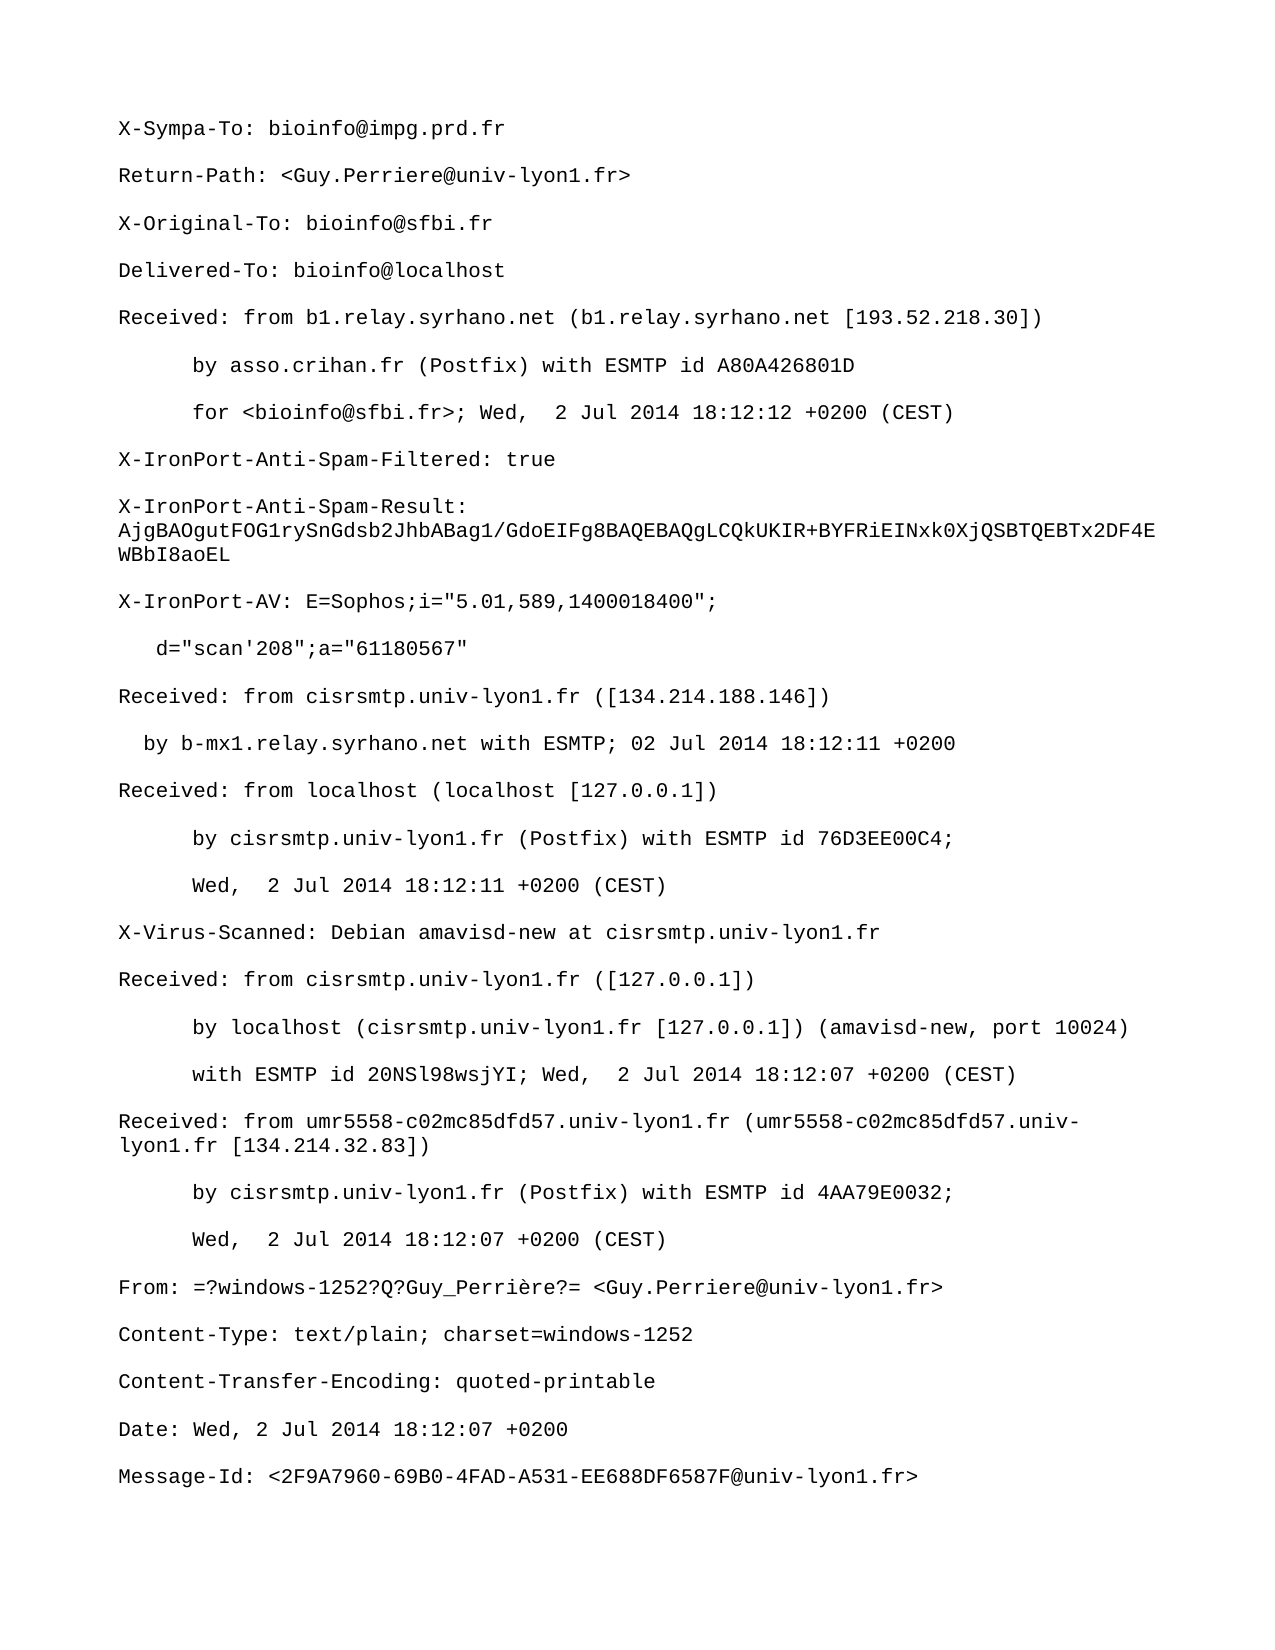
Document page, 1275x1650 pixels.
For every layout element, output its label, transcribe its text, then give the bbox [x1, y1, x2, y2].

text by cisrsmtp.univ-lyon1.fr (Postfix) with ESMTP id 4AA79E0032; [118, 1182, 1157, 1206]
text X-Original-To: bioinfo@sfbi.fr [118, 213, 1157, 236]
text X-IronPort-AV: E=Sophos;i="5.01,589,1400018400"; [118, 591, 1157, 615]
text for <bioinfo@sfbi.fr>; Wed, 2 Jul 2014 18:12:12 +0200 (CEST) [118, 402, 1157, 426]
text Received: from b1.relay.syrhano.net (b1.relay.syrhano.net [193.52.218.30]) [118, 307, 1157, 331]
text d="scan'208";a="61180567" [118, 638, 1157, 662]
text Received: from cisrsmtp.univ-lyon1.fr ([127.0.0.1]) [118, 969, 1157, 993]
text X-Virus-Scanned: Debian amavisd-new at cisrsmtp.univ-lyon1.fr [118, 922, 1157, 946]
text Content-Transfer-Encoding: quoted-printable [118, 1371, 1157, 1395]
text by asso.crihan.fr (Postfix) with ESMTP id A80A426801D [118, 354, 1157, 378]
text X-IronPort-Anti-Spam-Result: AjgBAOgutFOG1rySnGdsb2JhbABag1/GdoEIFg8BAQEBAQgLCQkUKIR+BYFRiEINxk0XjQSBTQEBTx2DF4EWBbI8aoEL [118, 496, 1157, 567]
text by cisrsmtp.univ-lyon1.fr (Postfix) with ESMTP id 76D3EE00C4; [118, 827, 1157, 851]
text Return-Path: <Guy.Perriere@univ-lyon1.fr> [118, 165, 1157, 189]
text by localhost (cisrsmtp.univ-lyon1.fr [127.0.0.1]) (amavisd-new, port 10024) [118, 1017, 1157, 1040]
text Received: from umr5558-c02mc85dfd57.univ-lyon1.fr (umr5558-c02mc85dfd57.univ-lyon1.fr [134.214.32.83]) [118, 1111, 1157, 1158]
text Date: Wed, 2 Jul 2014 18:12:07 +0200 [118, 1419, 1157, 1442]
text X-Sympa-To: bioinfo@impg.prd.fr [118, 118, 1157, 142]
text Wed, 2 Jul 2014 18:12:11 +0200 (CEST) [118, 875, 1157, 898]
text Received: from cisrsmtp.univ-lyon1.fr ([134.214.188.146]) [118, 686, 1157, 709]
text X-IronPort-Anti-Spam-Filtered: true [118, 449, 1157, 473]
text Received: from localhost (localhost [127.0.0.1]) [118, 780, 1157, 804]
text by b-mx1.relay.syrhano.net with ESMTP; 02 Jul 2014 18:12:11 +0200 [118, 733, 1157, 757]
text with ESMTP id 20NSl98wsjYI; Wed, 2 Jul 2014 18:12:07 +0200 (CEST) [118, 1064, 1157, 1088]
text Delivered-To: bioinfo@localhost [118, 260, 1157, 284]
text Wed, 2 Jul 2014 18:12:07 +0200 (CEST) [118, 1229, 1157, 1253]
text Content-Type: text/plain; charset=windows-1252 [118, 1324, 1157, 1348]
text From: =?windows-1252?Q?Guy_Perrière?= <Guy.Perriere@univ-lyon1.fr> [118, 1277, 1157, 1300]
text Message-Id: <2F9A7960-69B0-4FAD-A531-EE688DF6587F@univ-lyon1.fr> [118, 1466, 1157, 1489]
